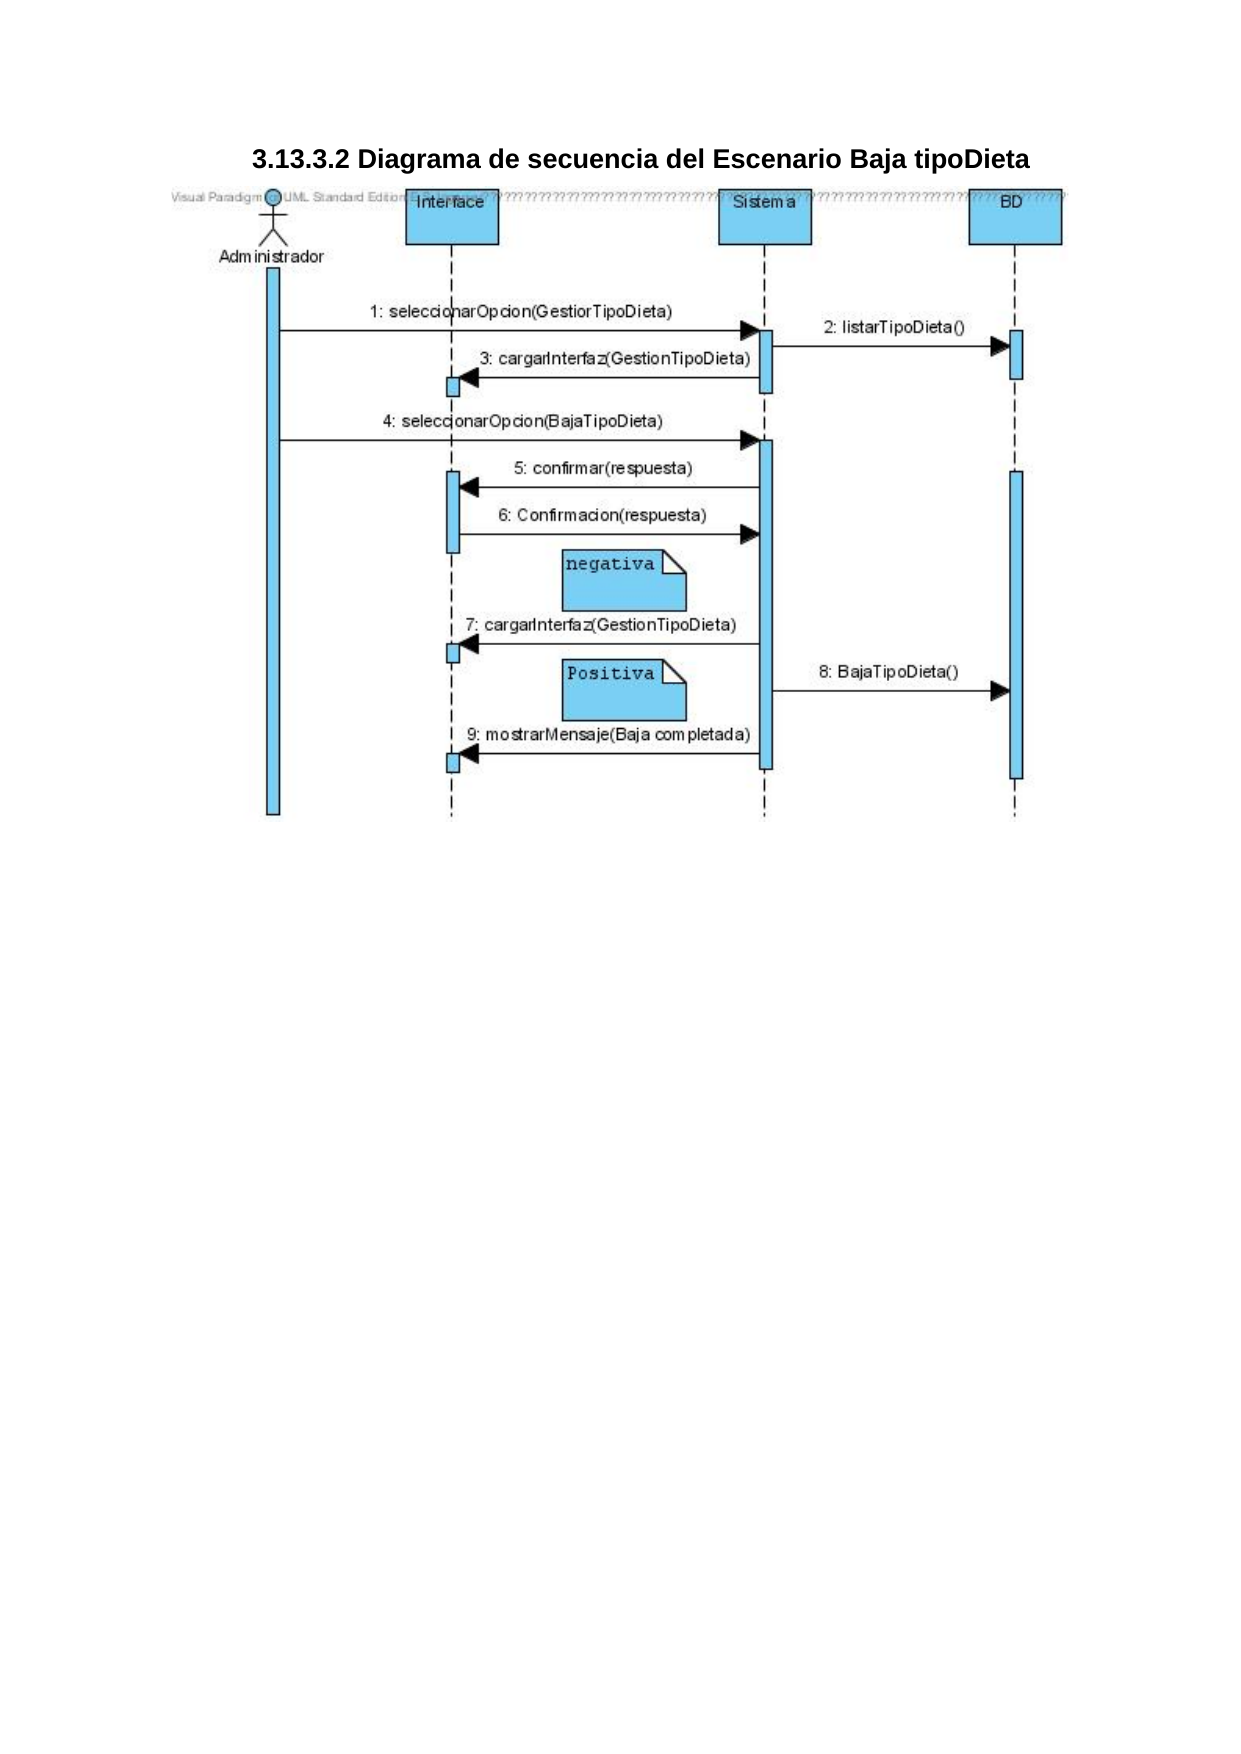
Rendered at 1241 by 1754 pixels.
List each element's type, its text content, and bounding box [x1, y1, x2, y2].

picture [171, 186, 1069, 822]
list Diagrama de secuencia del Escenario Baja tipoDieta [244, 143, 1122, 174]
